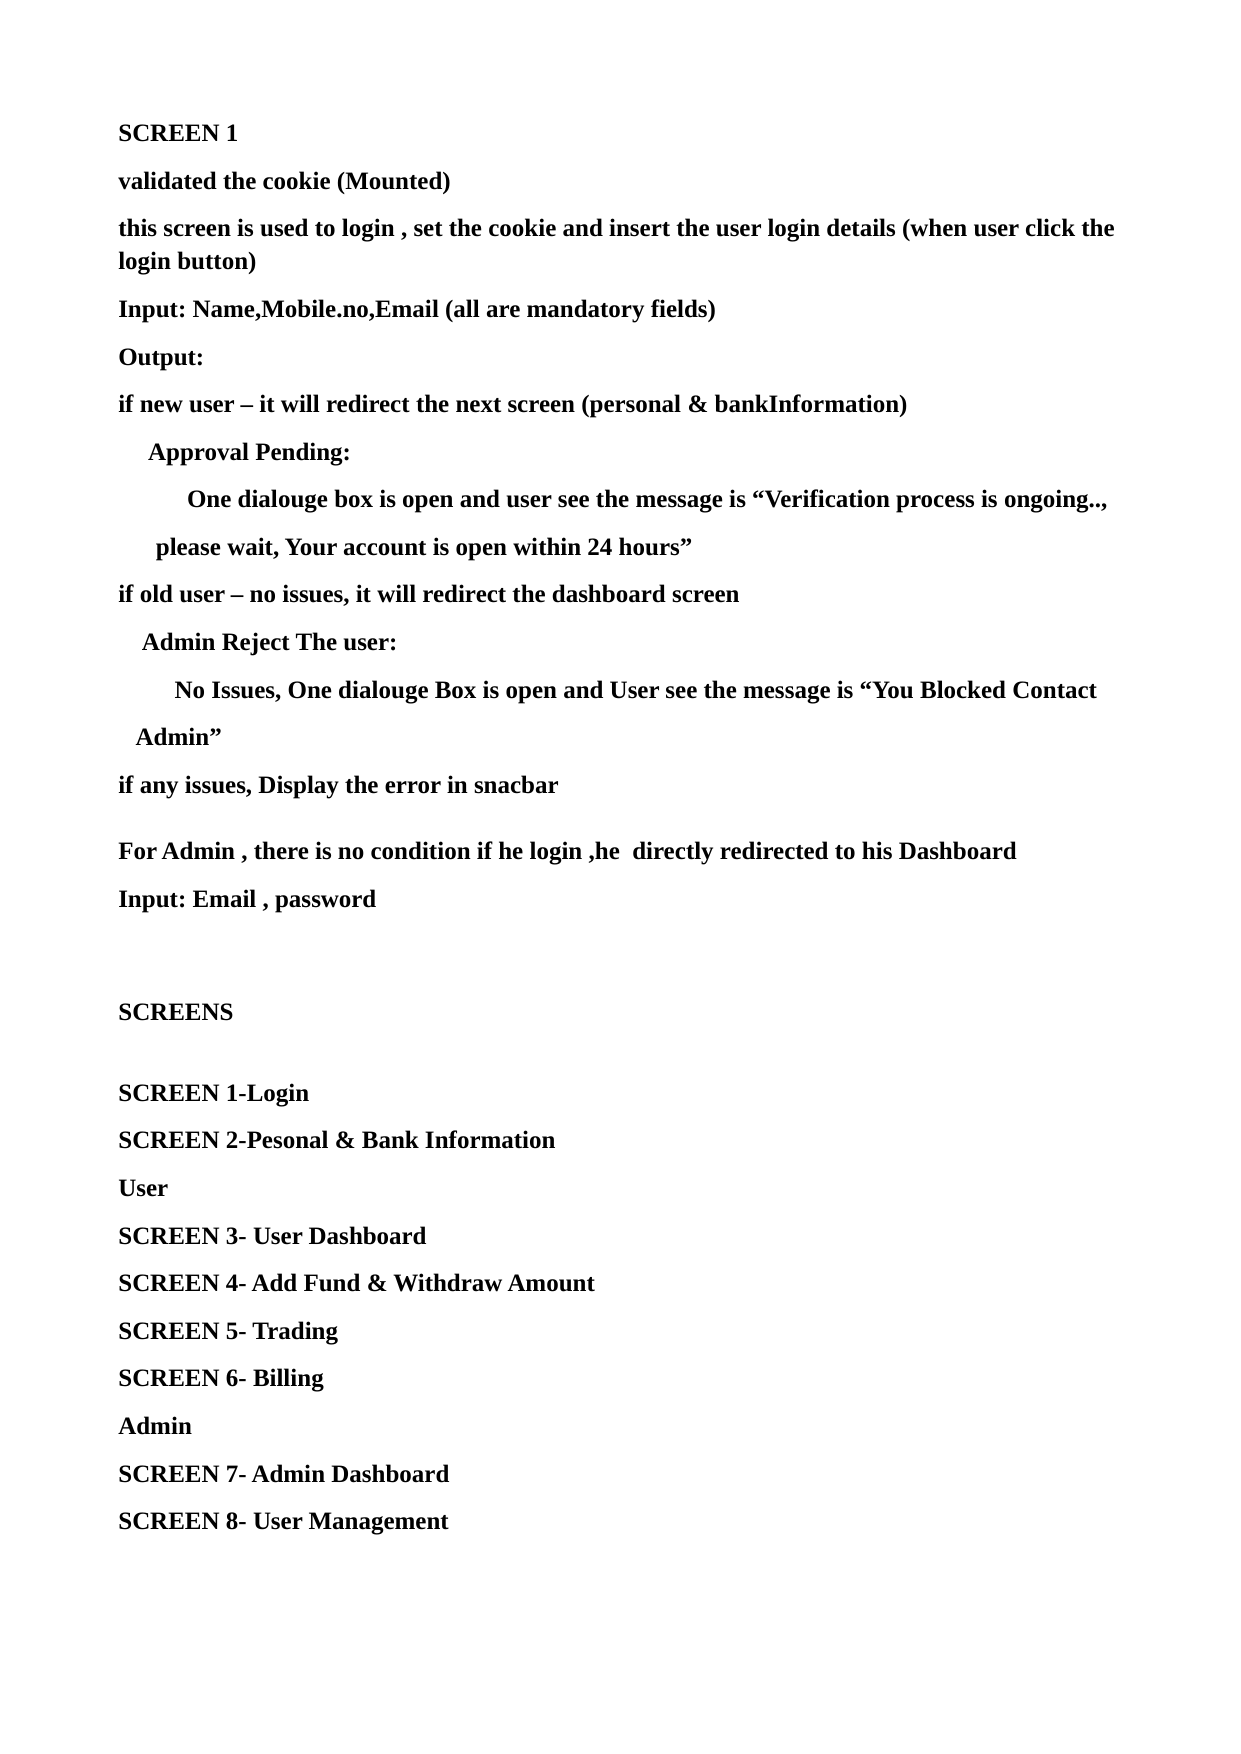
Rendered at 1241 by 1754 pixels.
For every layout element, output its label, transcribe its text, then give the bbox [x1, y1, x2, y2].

text SCREEN 6- Billing [118, 1363, 1122, 1392]
text Approval Pending: [118, 437, 1122, 466]
text SCREEN 1 [118, 118, 1122, 147]
text Input: Name,Mobile.no,Email (all are mandatory fields) [118, 294, 1122, 323]
text SCREEN 1-Login [118, 1078, 1122, 1107]
text Admin” [118, 722, 1122, 751]
text SCREEN 4- Add Fund & Withdraw Amount [118, 1268, 1122, 1297]
text please wait, Your account is open within 24 hours” [118, 532, 1122, 561]
text Output: [118, 342, 1122, 370]
text SCREENS [118, 997, 1122, 1059]
text Input: Email , password [118, 884, 1122, 978]
text this screen is used to login , set the cookie and insert the user login details (when user click the login button) [118, 213, 1122, 275]
text SCREEN 8- User Management [118, 1506, 1122, 1535]
text SCREEN 5- Trading [118, 1316, 1122, 1345]
text One dialouge box is open and user see the message is “Verification process is ongoing.., [118, 484, 1122, 513]
text if new user – it will redirect the next screen (personal & bankInformation) [118, 389, 1122, 418]
text validated the cookie (Mounted) [118, 166, 1122, 194]
text User [118, 1173, 1122, 1202]
text SCREEN 7- Admin Dashboard [118, 1459, 1122, 1487]
text No Issues, One dialouge Box is open and User see the message is “You Blocked Contact [118, 675, 1122, 703]
text SCREEN 2-Pesonal & Bank Information [118, 1126, 1122, 1154]
text if any issues, Display the error in snacbar For Admin , there is no condition if he login ,he directly redirected to his Dashboard [118, 770, 1122, 865]
text Admin [118, 1411, 1122, 1440]
text SCREEN 3- User Dashboard [118, 1221, 1122, 1249]
text Admin Reject The user: [118, 627, 1122, 656]
text if old user – no issues, it will redirect the dashboard screen [118, 579, 1122, 608]
